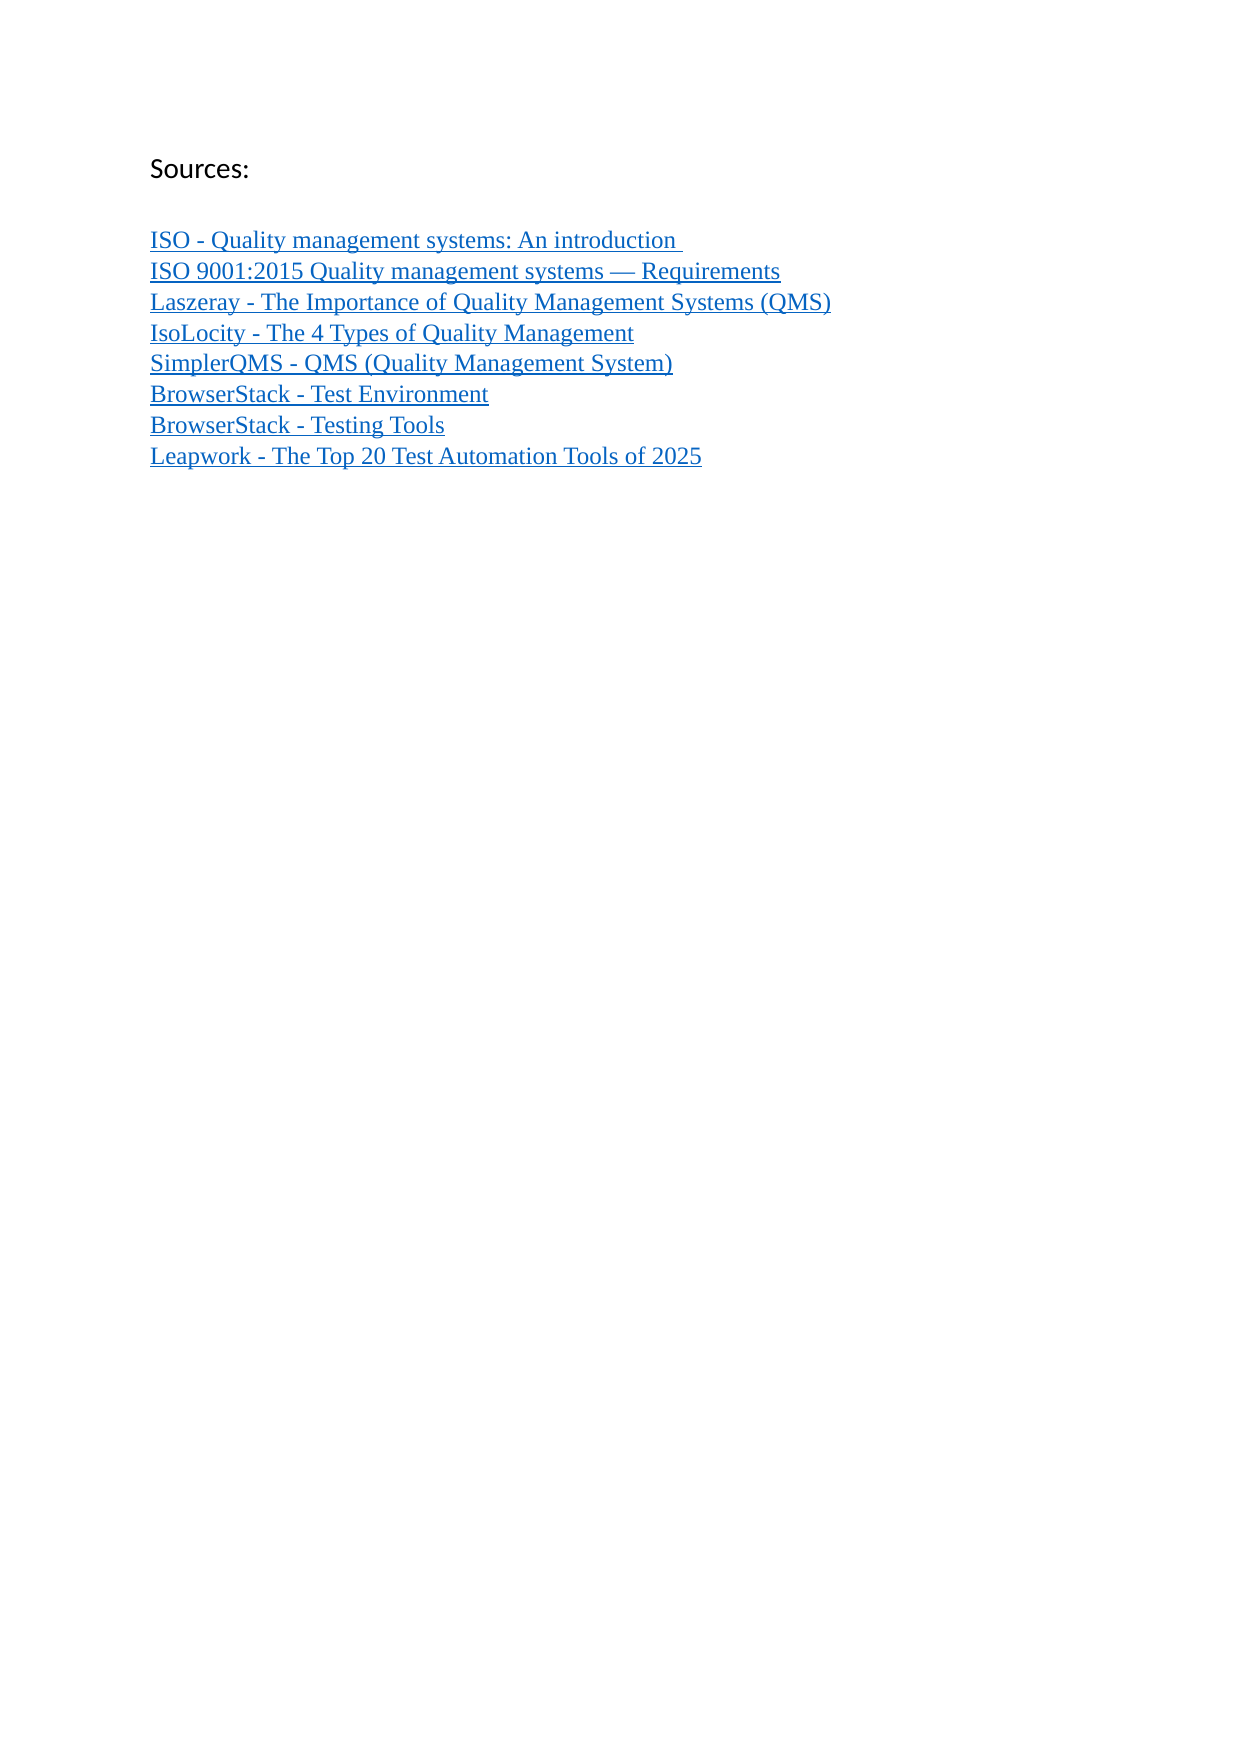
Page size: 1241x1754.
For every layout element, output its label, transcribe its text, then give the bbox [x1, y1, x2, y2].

text Sources: ISO - Quality management systems: An introduction ISO 9001:2015 Quality management systems — Requirements Laszeray - The Importance of Quality Management Systems (QMS) IsoLocity - The 4 Types of Quality Management SimplerQMS - QMS (Quality Management System) BrowserStack - Test Environment BrowserStack - Testing Tools Leapwork - The Top 20 Test Automation Tools of 2025 [150, 150, 1090, 592]
